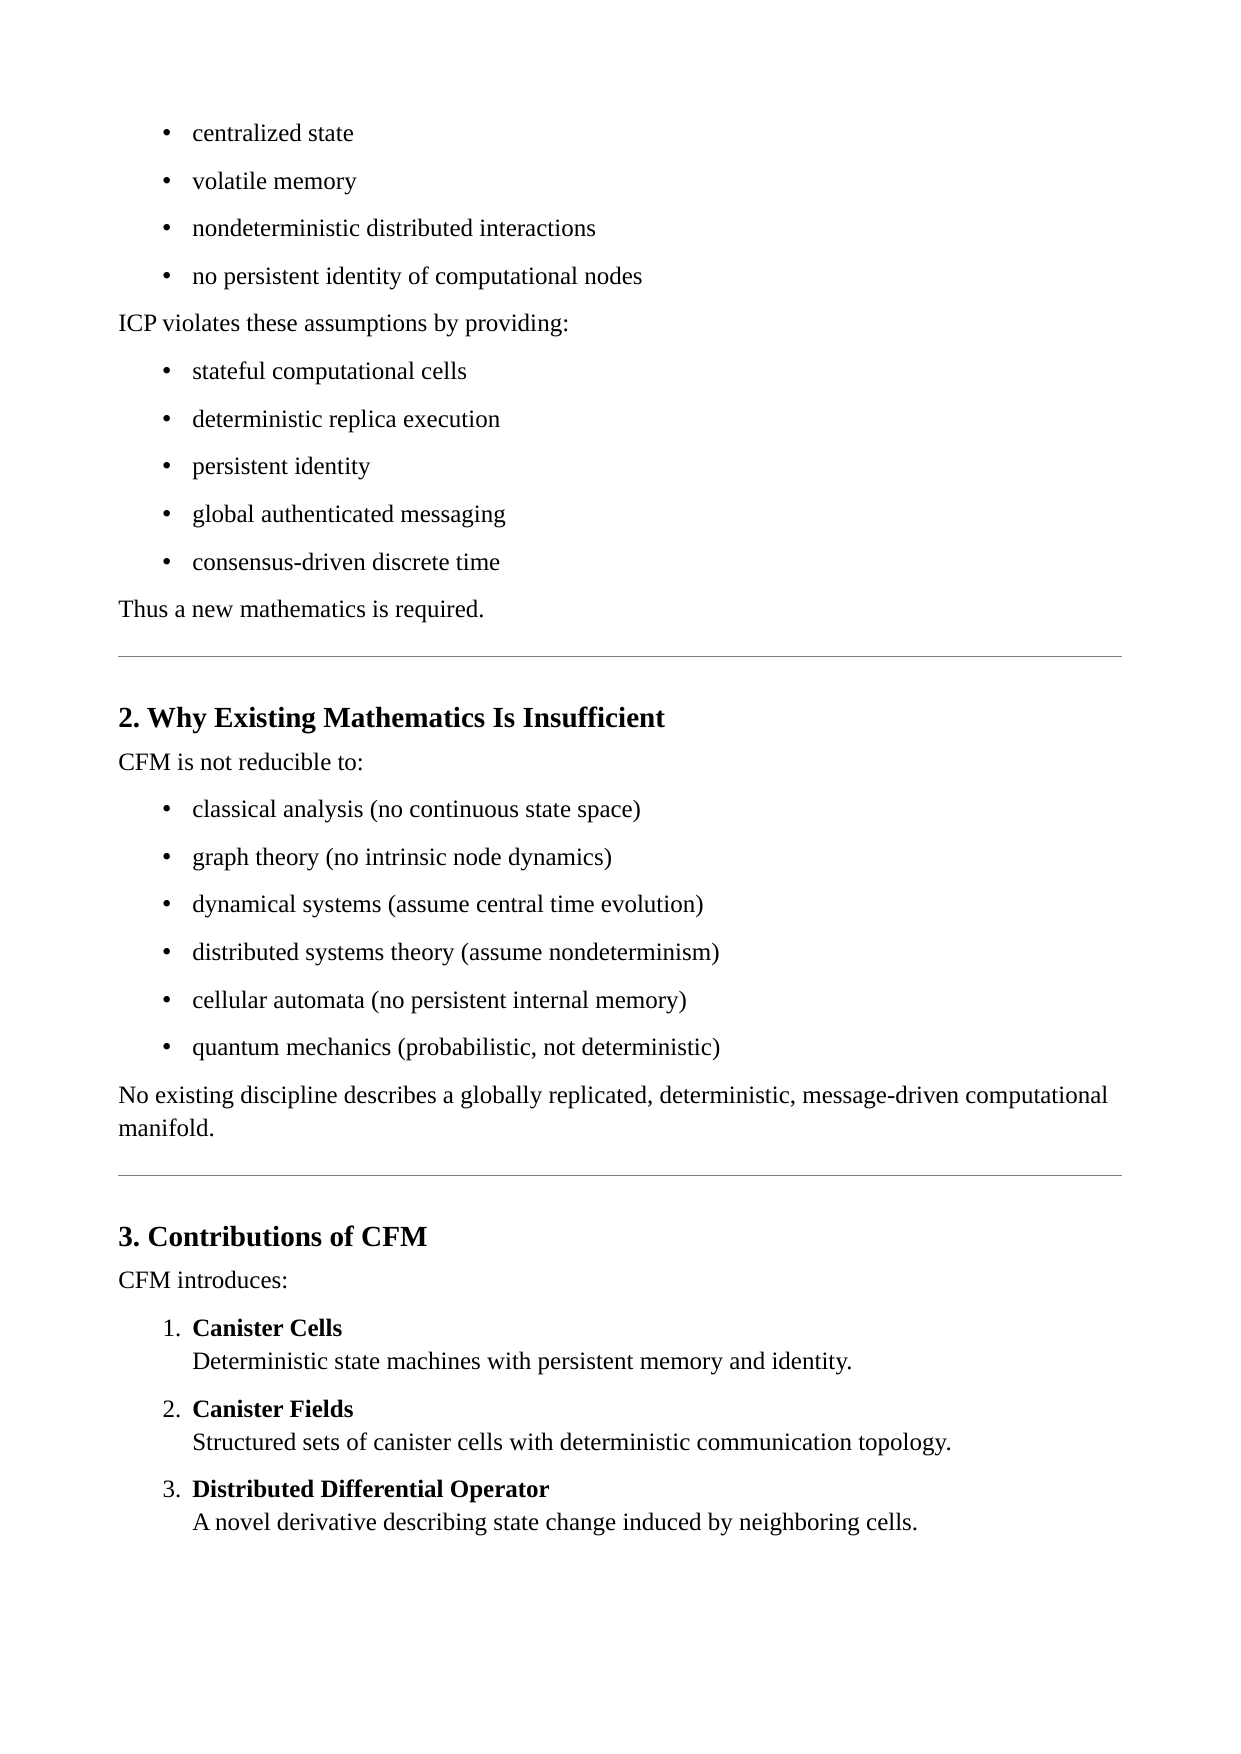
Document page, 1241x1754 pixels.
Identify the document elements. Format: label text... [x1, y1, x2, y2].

list stateful computational cells [162, 356, 1122, 385]
text CFM is not reducible to: [118, 747, 1122, 775]
subtitle 2. Why Existing Mathematics Is Insufficient [118, 701, 1122, 734]
list quantum mechanics (probabilistic, not deterministic) [162, 1032, 1122, 1061]
list Canister Cells Deterministic state machines with persistent memory and identity. [162, 1313, 1122, 1375]
list persistent identity [162, 451, 1122, 480]
list no persistent identity of computational nodes [162, 261, 1122, 290]
list graph theory (no intrinsic node dynamics) [162, 842, 1122, 871]
list centralized state [162, 118, 1122, 147]
list deterministic replica execution [162, 404, 1122, 432]
list Distributed Differential Operator A novel derivative describing state change induced by neighboring cells. [162, 1474, 1122, 1536]
subtitle 3. Contributions of CFM [118, 1219, 1122, 1253]
list cellular automata (no persistent internal memory) [162, 985, 1122, 1013]
list consensus-driven discrete time [162, 547, 1122, 575]
list Canister Fields Structured sets of canister cells with deterministic communication topology. [162, 1394, 1122, 1455]
text ICP violates these assumptions by providing: [118, 308, 1122, 337]
list volatile memory [162, 166, 1122, 194]
text Thus a new mathematics is required. [118, 594, 1122, 623]
list distributed systems theory (assume nondeterminism) [162, 937, 1122, 966]
list dynamical systems (assume central time evolution) [162, 889, 1122, 918]
list nondeterministic distributed interactions [162, 213, 1122, 242]
list classical analysis (no continuous state space) [162, 794, 1122, 823]
text CFM introduces: [118, 1265, 1122, 1294]
text No existing discipline describes a globally replicated, deterministic, message-driven computational manifold. [118, 1080, 1122, 1142]
list global authenticated messaging [162, 499, 1122, 528]
